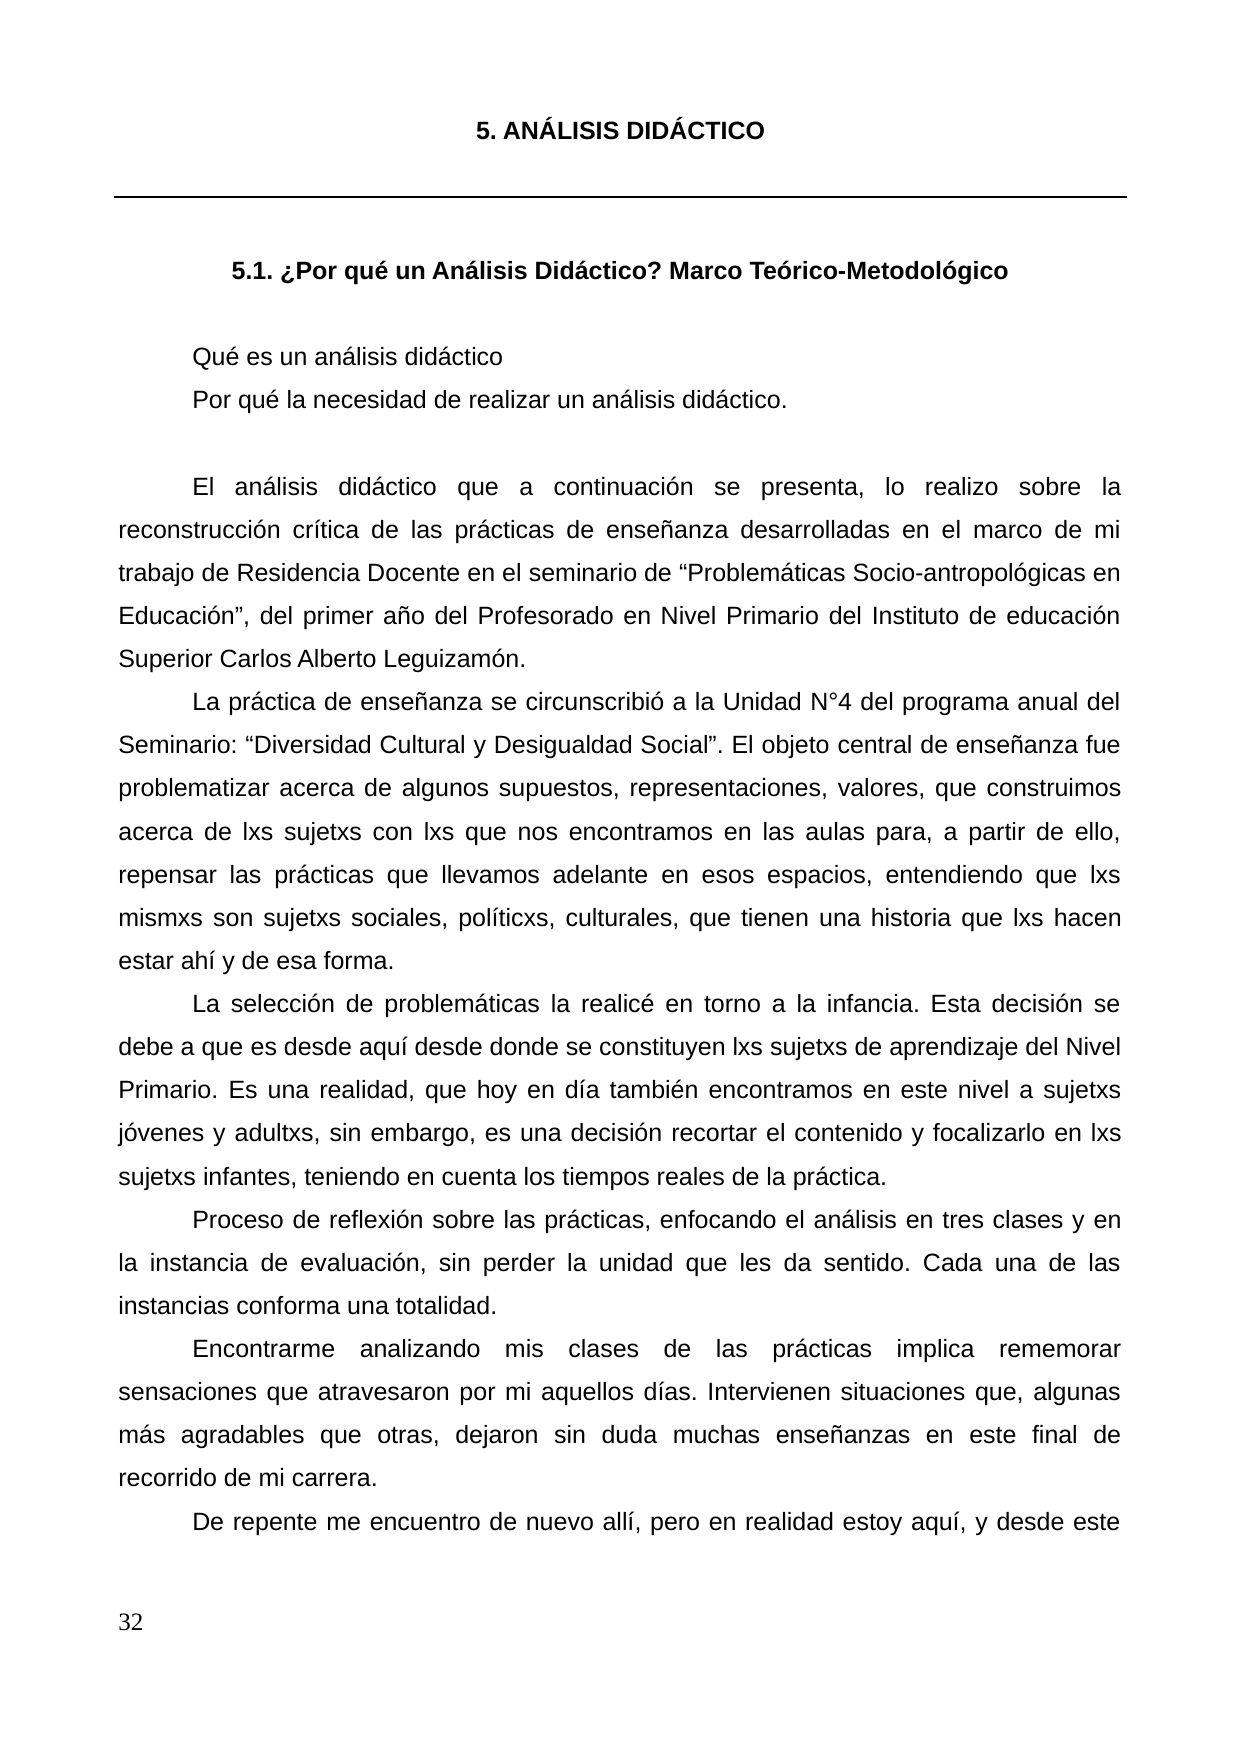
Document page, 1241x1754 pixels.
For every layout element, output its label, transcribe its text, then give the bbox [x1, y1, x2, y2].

text Qué es un análisis didáctico [118, 342, 1123, 371]
text El análisis didáctico que a continuación se presenta, lo realizo sobre la reconstrucción crítica de las prácticas de enseñanza desarrolladas en el marco de mi trabajo de Residencia Docente en el seminario de “Problemáticas Socio-antropológicas en Educación”, del primer año del Profesorado en Nivel Primario del Instituto de educación Superior Carlos Alberto Leguizamón. [118, 471, 1123, 673]
text Encontrarme analizando mis clases de las prácticas implica rememorar sensaciones que atravesaron por mi aquellos días. Intervienen situaciones que, algunas más agradables que otras, dejaron sin duda muchas enseñanzas en este final de recorrido de mi carrera. [118, 1334, 1123, 1492]
text 5.1. ¿Por qué un Análisis Didáctico? Marco Teórico-Metodológico [118, 256, 1123, 284]
text La práctica de enseñanza se circunscribió a la Unidad N°4 del programa anual del Seminario: “Diversidad Cultural y Desigualdad Social”. El objeto central de enseñanza fue problematizar acerca de algunos supuestos, representaciones, valores, que construimos acerca de lxs sujetxs con lxs que nos encontramos en las aulas para, a partir de ello, repensar las prácticas que llevamos adelante en esos espacios, entendiendo que lxs mismxs son sujetxs sociales, políticxs, culturales, que tienen una historia que lxs hacen estar ahí y de esa forma. [118, 687, 1123, 974]
text Proceso de reflexión sobre las prácticas, enfocando el análisis en tres clases y en la instancia de evaluación, sin perder la unidad que les da sentido. Cada una de las instancias conforma una totalidad. [118, 1204, 1123, 1319]
text La selección de problemáticas la realicé en torno a la infancia. Esta decisión se debe a que es desde aquí desde donde se constituyen lxs sujetxs de aprendizaje del Nivel Primario. Es una realidad, que hoy en día también encontramos en este nivel a sujetxs jóvenes y adultxs, sin embargo, es una decisión recortar el contenido y focalizarlo en lxs sujetxs infantes, teniendo en cuenta los tiempos reales de la práctica. [118, 989, 1123, 1190]
text De repente me encuentro de nuevo allí, pero en realidad estoy aquí, y desde este [118, 1506, 1123, 1535]
text Por qué la necesidad de realizar un análisis didáctico. [118, 385, 1123, 414]
text 5. ANÁLISIS DIDÁCTICO [118, 116, 1123, 144]
